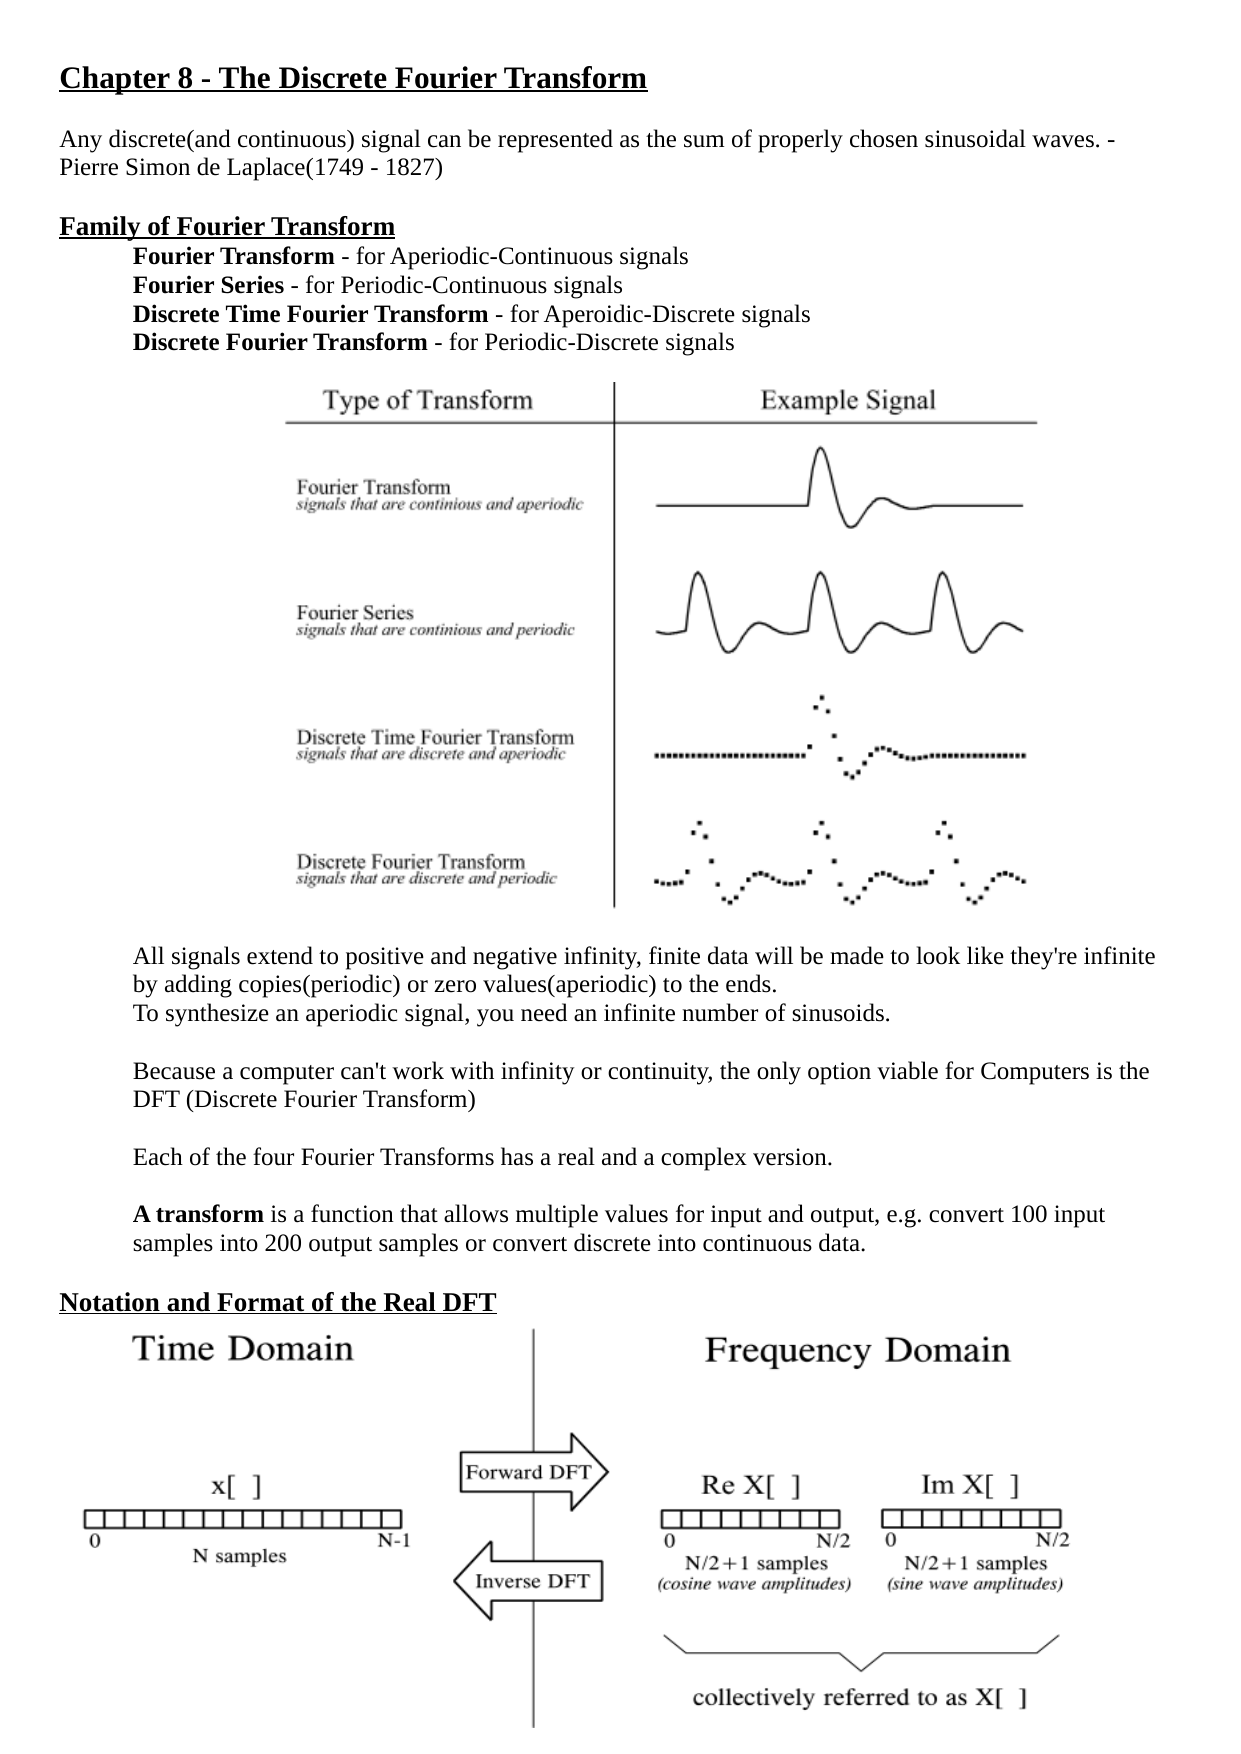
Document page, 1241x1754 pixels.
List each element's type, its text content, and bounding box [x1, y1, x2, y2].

text Each of the four Fourier Transforms has a real and a complex version. [133, 1142, 1181, 1171]
text Because a computer can't work with infinity or continuity, the only option viable for Computers is the DFT (Discrete Fourier Transform) [133, 1056, 1181, 1113]
text Chapter 8 - The Discrete Fourier Transform [59, 59, 1181, 95]
text A transform is a function that allows multiple values for input and output, e.g. convert 100 input samples into 200 output samples or convert discrete into continuous data. [133, 1199, 1181, 1257]
text Discrete Time Fourier Transform - for Aperoidic-Discrete signals [133, 299, 1181, 327]
text Fourier Transform - for Aperiodic-Continuous signals [133, 241, 1181, 270]
text Fourier Series - for Periodic-Continuous signals [133, 270, 1181, 299]
picture [273, 382, 1039, 912]
text All signals extend to positive and negative infinity, finite data will be made to look like they're infinite by adding copies(periodic) or zero values(aperiodic) to the ends. [133, 941, 1181, 998]
text Family of Fourier Transform [59, 210, 1181, 241]
text To synthesize an aperiodic signal, you need an infinite number of sinusoids. [133, 998, 1181, 1027]
text Any discrete(and continuous) signal can be represented as the sum of properly chosen sinusoidal waves. - Pierre Simon de Laplace(1749 - 1827) [59, 124, 1181, 181]
picture [75, 1322, 1073, 1728]
text Notation and Format of the Real DFT [59, 1286, 1181, 1317]
text Discrete Fourier Transform - for Periodic-Discrete signals [133, 327, 1181, 356]
